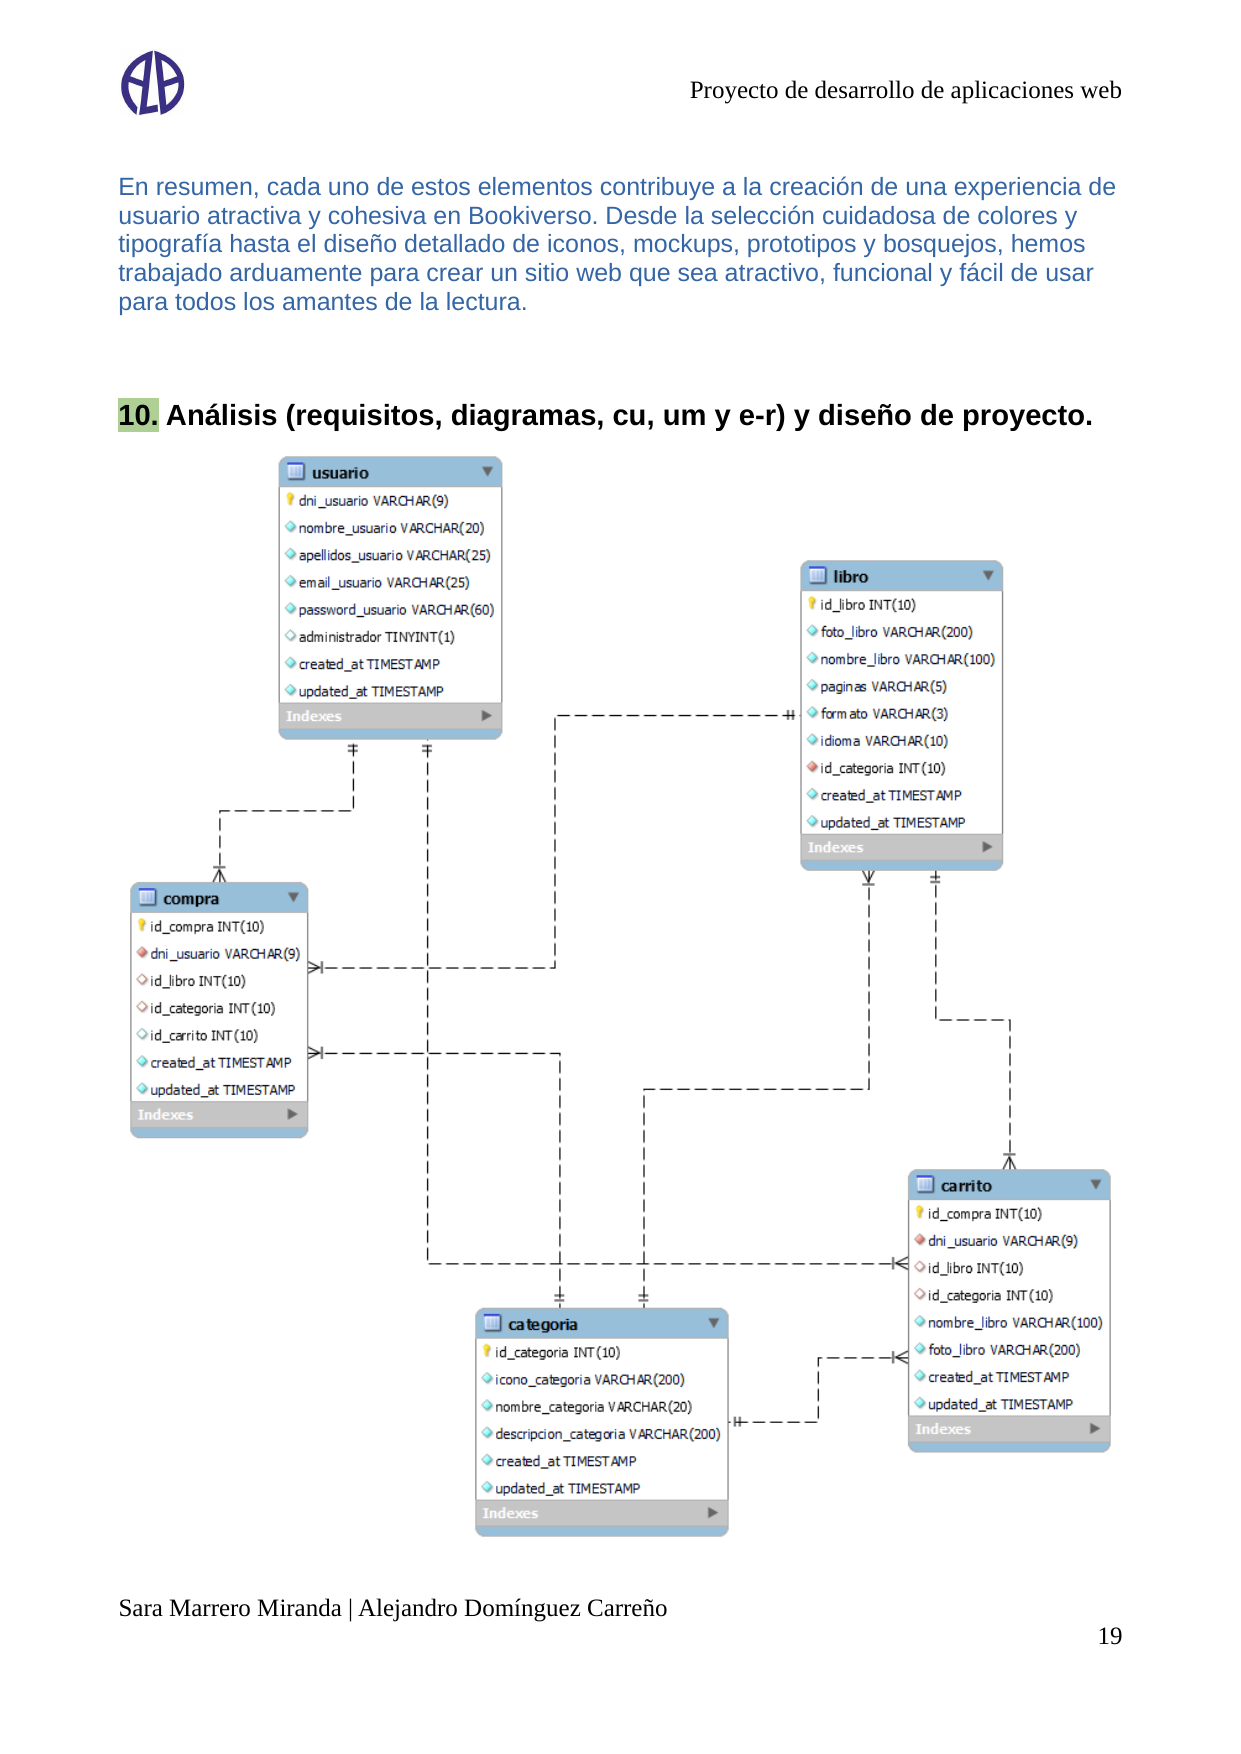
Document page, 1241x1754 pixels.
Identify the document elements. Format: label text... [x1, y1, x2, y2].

picture [118, 444, 1122, 1548]
text En resumen, cada uno de estos elementos contribuye a la creación de una experiencia de usuario atractiva y cohesiva en Bookiverso. Desde la selección cuidadosa de colores y tipografía hasta el diseño detallado de iconos, mockups, prototipos y bosquejos, hemos trabajado arduamente para crear un sitio web que sea atractivo, funcional y fácil de usar para todos los amantes de la lectura. [118, 172, 1122, 316]
subtitle 10. Análisis (requisitos, diagramas, cu, um y e-r) y diseño de proyecto. [118, 398, 1122, 432]
picture [119, 49, 186, 116]
